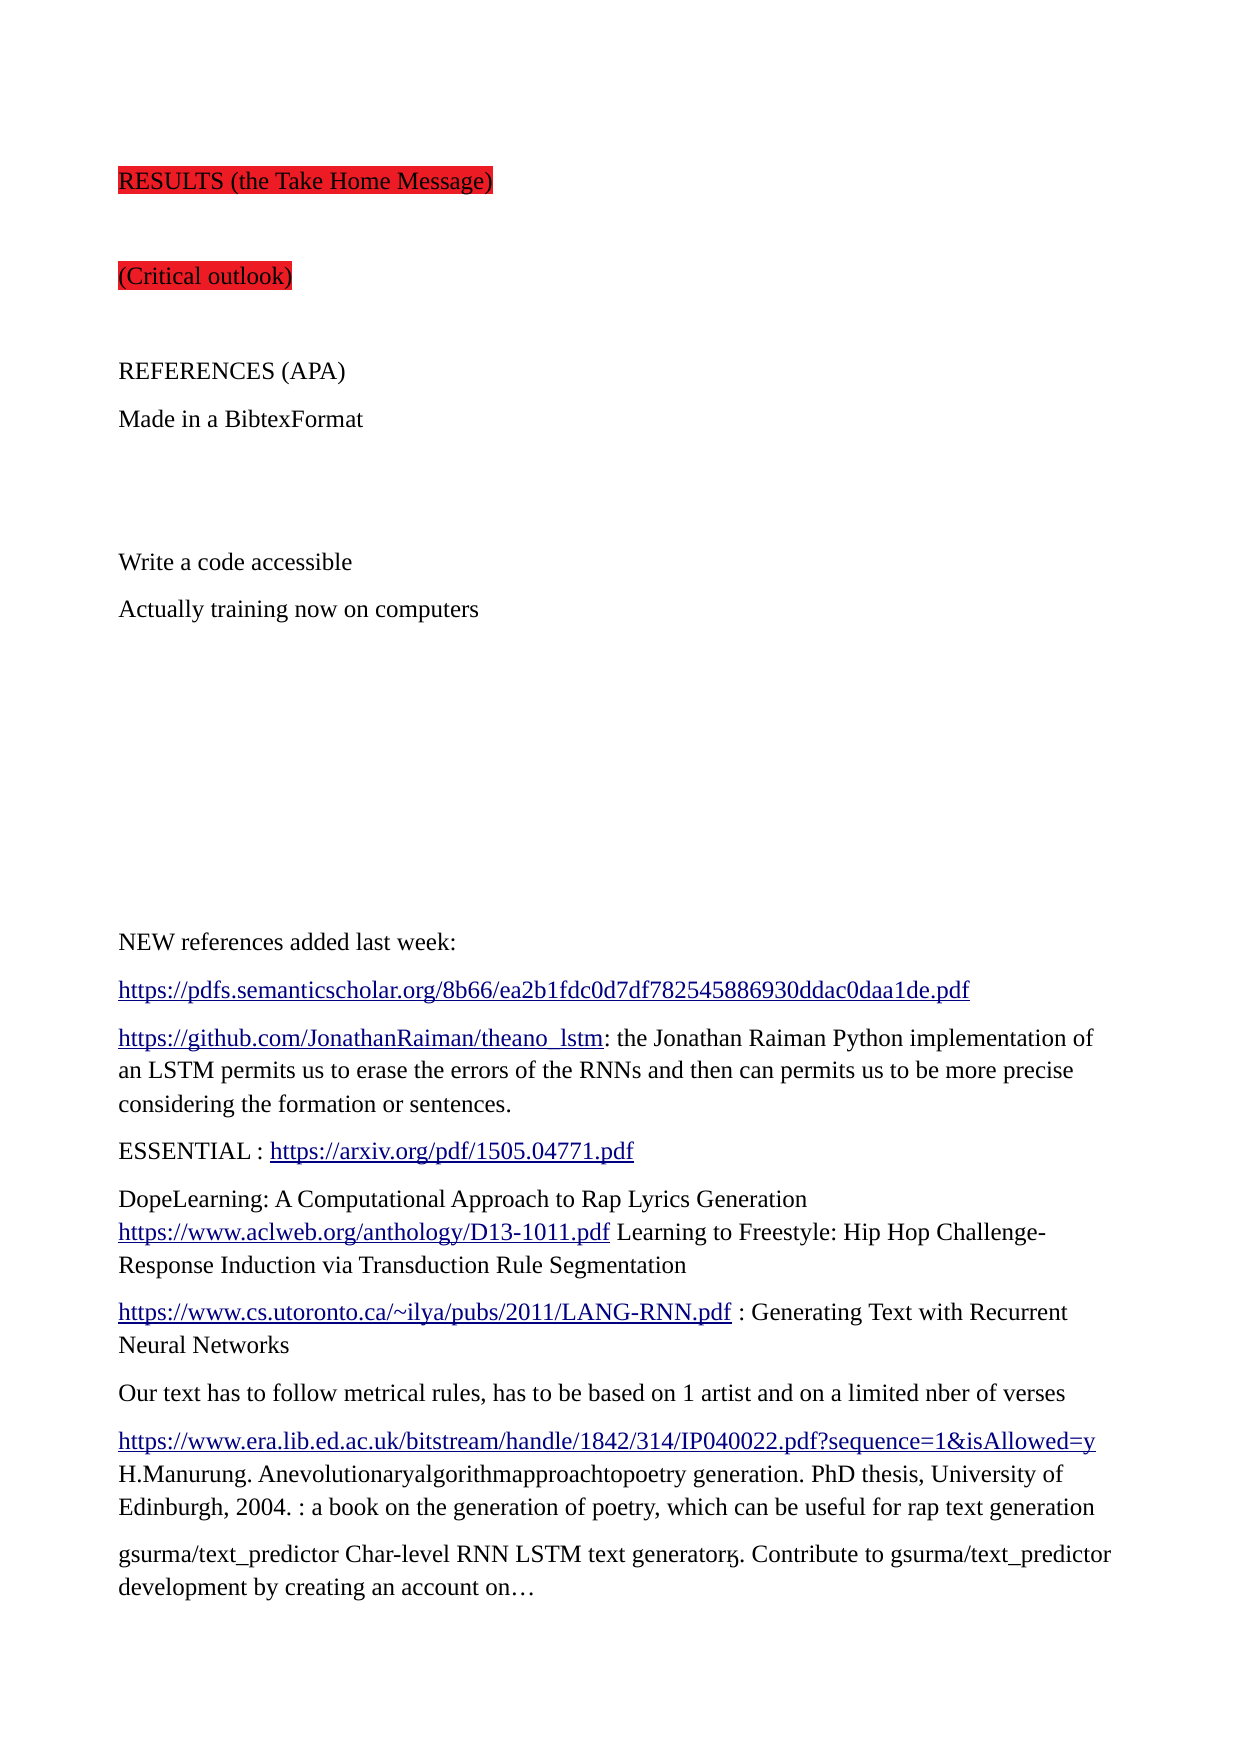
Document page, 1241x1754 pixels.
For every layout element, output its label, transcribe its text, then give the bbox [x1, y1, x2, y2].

text https://pdfs.semanticscholar.org/8b66/ea2b1fdc0d7df782545886930ddac0daa1de.pdf [118, 975, 1122, 1004]
text https://www.era.lib.ed.ac.uk/bitstream/handle/1842/314/IP040022.pdf?sequence=1&isAllowed=y H.Manurung. Anevolutionaryalgorithmapproachtopoetry generation. PhD thesis, University of Edinburgh, 2004. : a book on the generation of poetry, which can be useful for rap text generation [118, 1426, 1122, 1521]
text DopeLearning: A Computational Approach to Rap Lyrics Generation https://www.aclweb.org/anthology/D13-1011.pdf Learning to Freestyle: Hip Hop Challenge-Response Induction via Transduction Rule Segmentation [118, 1184, 1122, 1279]
text ESSENTIAL : https://arxiv.org/pdf/1505.04771.pdf [118, 1136, 1122, 1165]
text REFERENCES (APA) [118, 356, 1122, 385]
text Write a code accessible [118, 547, 1122, 575]
text Made in a BibtexFormat [118, 404, 1122, 432]
text https://github.com/JonathanRaiman/theano_lstm: the Jonathan Raiman Python implementation of an LSTM permits us to erase the errors of the RNNs and then can permits us to be more precise considering the formation or sentences. [118, 1023, 1122, 1117]
text gsurma/text_predictor Char-level RNN LSTM text generatorӄ. Contribute to gsurma/text_predictor development by creating an account on… [118, 1539, 1122, 1601]
text https://www.cs.utoronto.ca/~ilya/pubs/2011/LANG-RNN.pdf : Generating Text with Recurrent Neural Networks [118, 1297, 1122, 1359]
text (Critical outlook) [118, 261, 1122, 290]
text NEW references added last week: [118, 927, 1122, 956]
text Our text has to follow metrical rules, has to be based on 1 artist and on a limited nber of verses [118, 1378, 1122, 1407]
text RESULTS (the Take Home Message) [118, 166, 1122, 194]
text Actually training now on computers [118, 594, 1122, 623]
